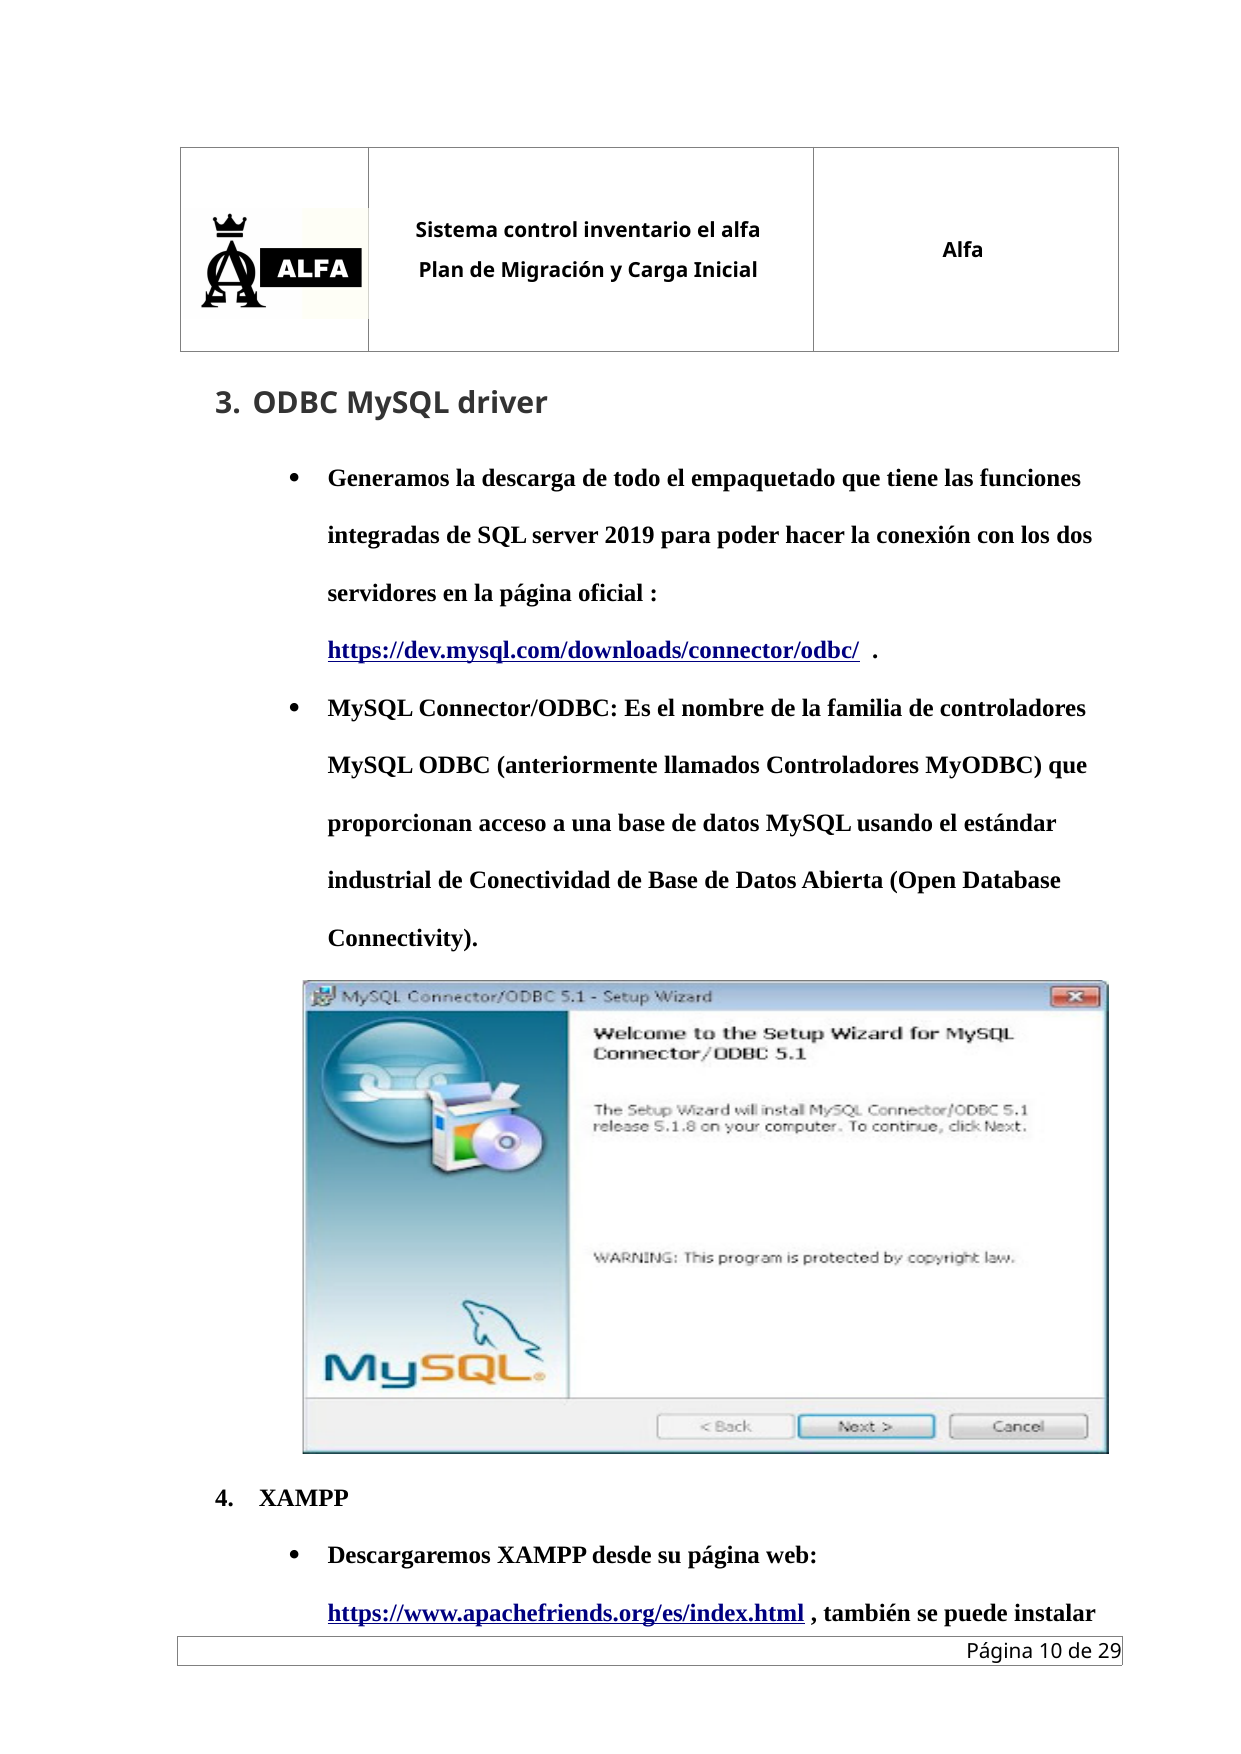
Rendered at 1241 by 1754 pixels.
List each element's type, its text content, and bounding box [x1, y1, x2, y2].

list Descargaremos XAMPP desde su página web: https://www.apachefriends.org/es/index.html , también se puede instalar [290, 1540, 1122, 1626]
list MySQL Connector/ODBC: Es el nombre de la familia de controladores MySQL ODBC (anteriormente llamados Controladores MyODBC) que proporcionan acceso a una base de datos MySQL usando el estándar industrial de Conectividad de Base de Datos Abierta (Open Database Connectivity). [290, 693, 1122, 952]
list XAMPP [215, 1483, 1122, 1511]
list ODBC MySQL driver [215, 381, 1122, 422]
list Generamos la descarga de todo el empaquetado que tiene las funciones integradas de SQL server 2019 para poder hacer la conexión con los dos servidores en la página oficial : https://dev.mysql.com/downloads/connector/odbc/ . [290, 463, 1122, 664]
